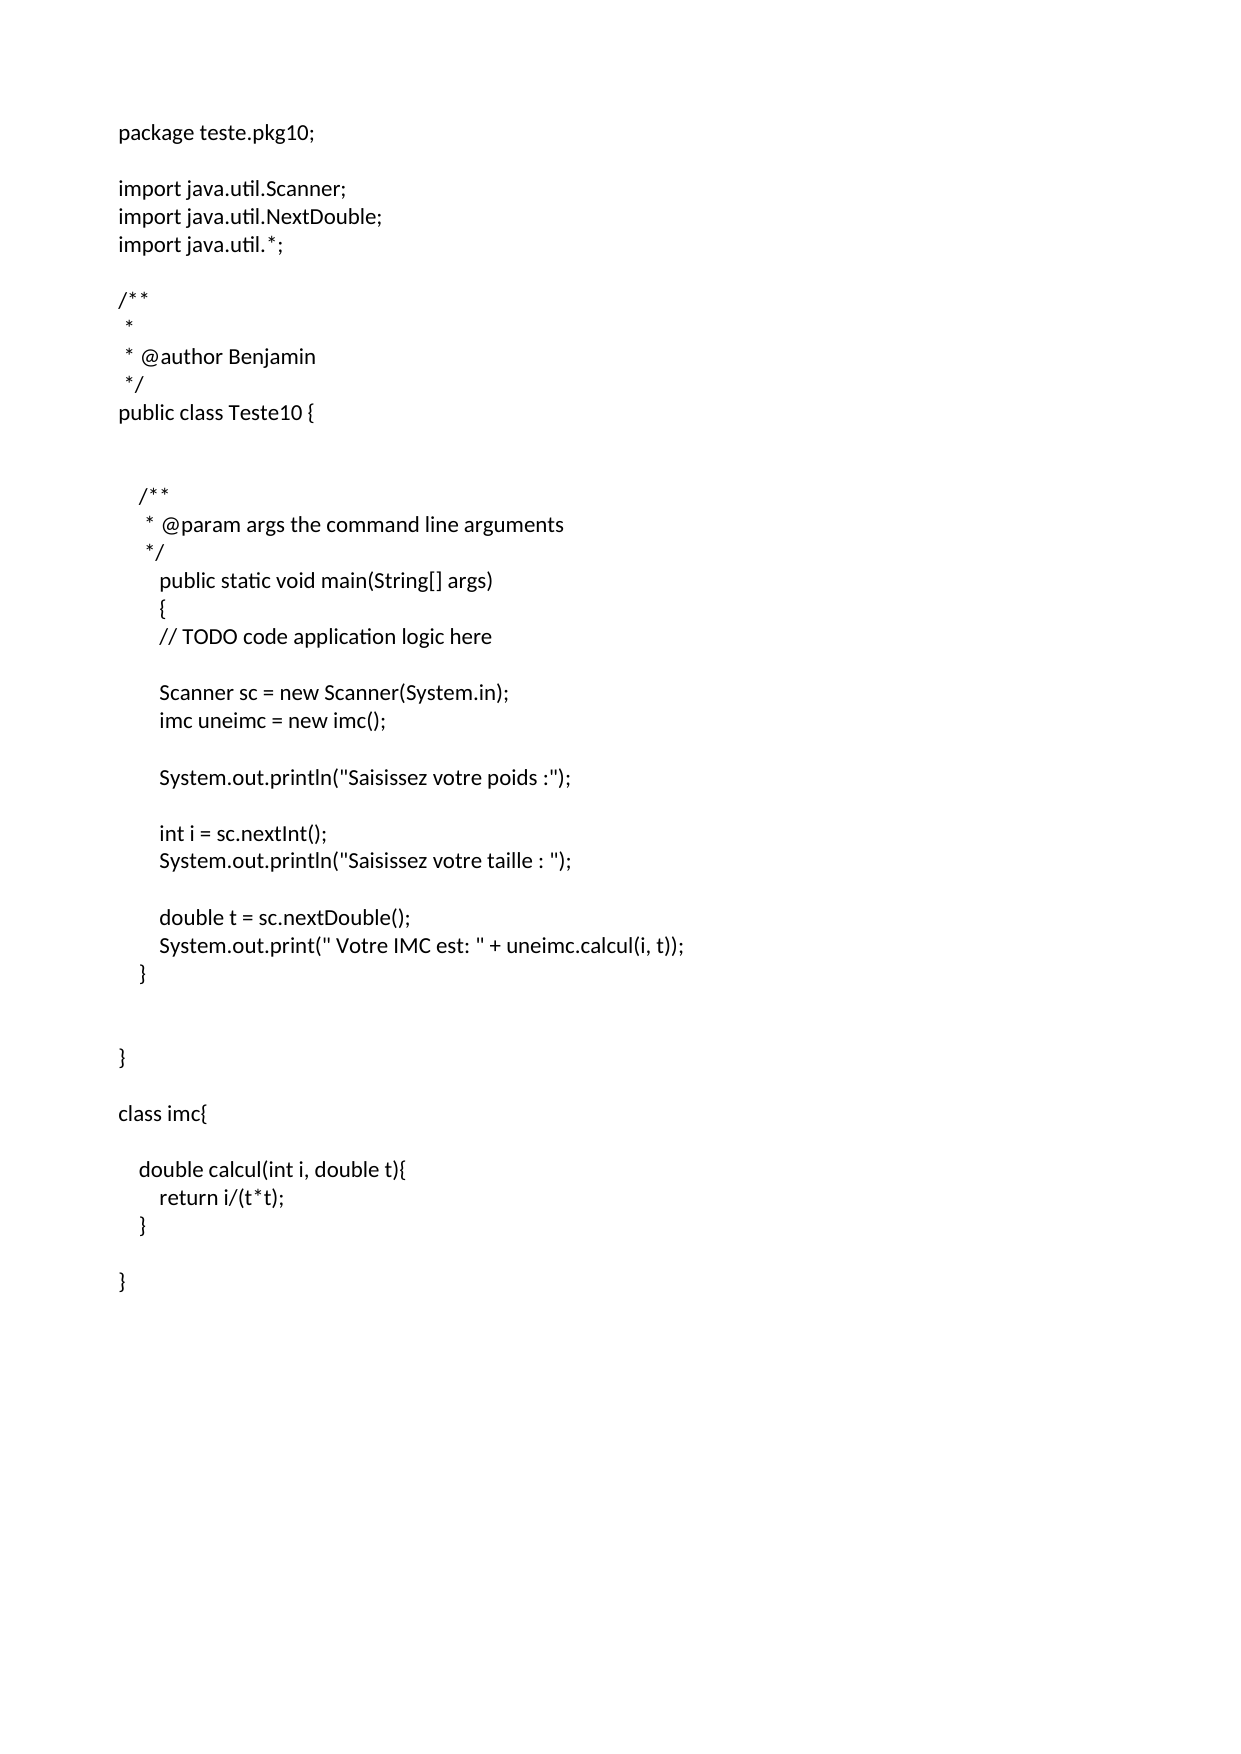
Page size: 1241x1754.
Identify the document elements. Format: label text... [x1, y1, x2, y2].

text */ [118, 538, 1122, 566]
text return i/(t*t); [118, 1183, 1122, 1211]
text double calcul(int i, double t){ [118, 1155, 1122, 1183]
text int i = sc.nextInt(); [118, 819, 1122, 847]
text public static void main(String[] args) [118, 566, 1122, 594]
text * @author Benjamin [118, 342, 1122, 370]
text double t = sc.nextDouble(); [118, 903, 1122, 931]
text import java.util.NextDouble; [118, 202, 1122, 230]
text System.out.println("Saisissez votre poids :"); [118, 763, 1122, 791]
text imc uneimc = new imc(); [118, 707, 1122, 734]
text /** [118, 286, 1122, 314]
text import java.util.Scanner; [118, 174, 1122, 202]
text { [118, 594, 1122, 622]
text } [118, 1043, 1122, 1071]
text } [118, 959, 1122, 987]
text } [118, 1267, 1122, 1295]
text import java.util.*; [118, 230, 1122, 258]
text * [118, 314, 1122, 342]
text package teste.pkg10; [118, 118, 1122, 146]
text /** [118, 482, 1122, 510]
text } [118, 1211, 1122, 1239]
text // TODO code application logic here [118, 622, 1122, 651]
text public class Teste10 { [118, 398, 1122, 426]
text * @param args the command line arguments [118, 510, 1122, 538]
text System.out.print(" Votre IMC est: " + uneimc.calcul(i, t)); [118, 931, 1122, 959]
text */ [118, 370, 1122, 398]
text class imc{ [118, 1099, 1122, 1127]
text Scanner sc = new Scanner(System.in); [118, 678, 1122, 707]
text System.out.println("Saisissez votre taille : "); [118, 847, 1122, 875]
